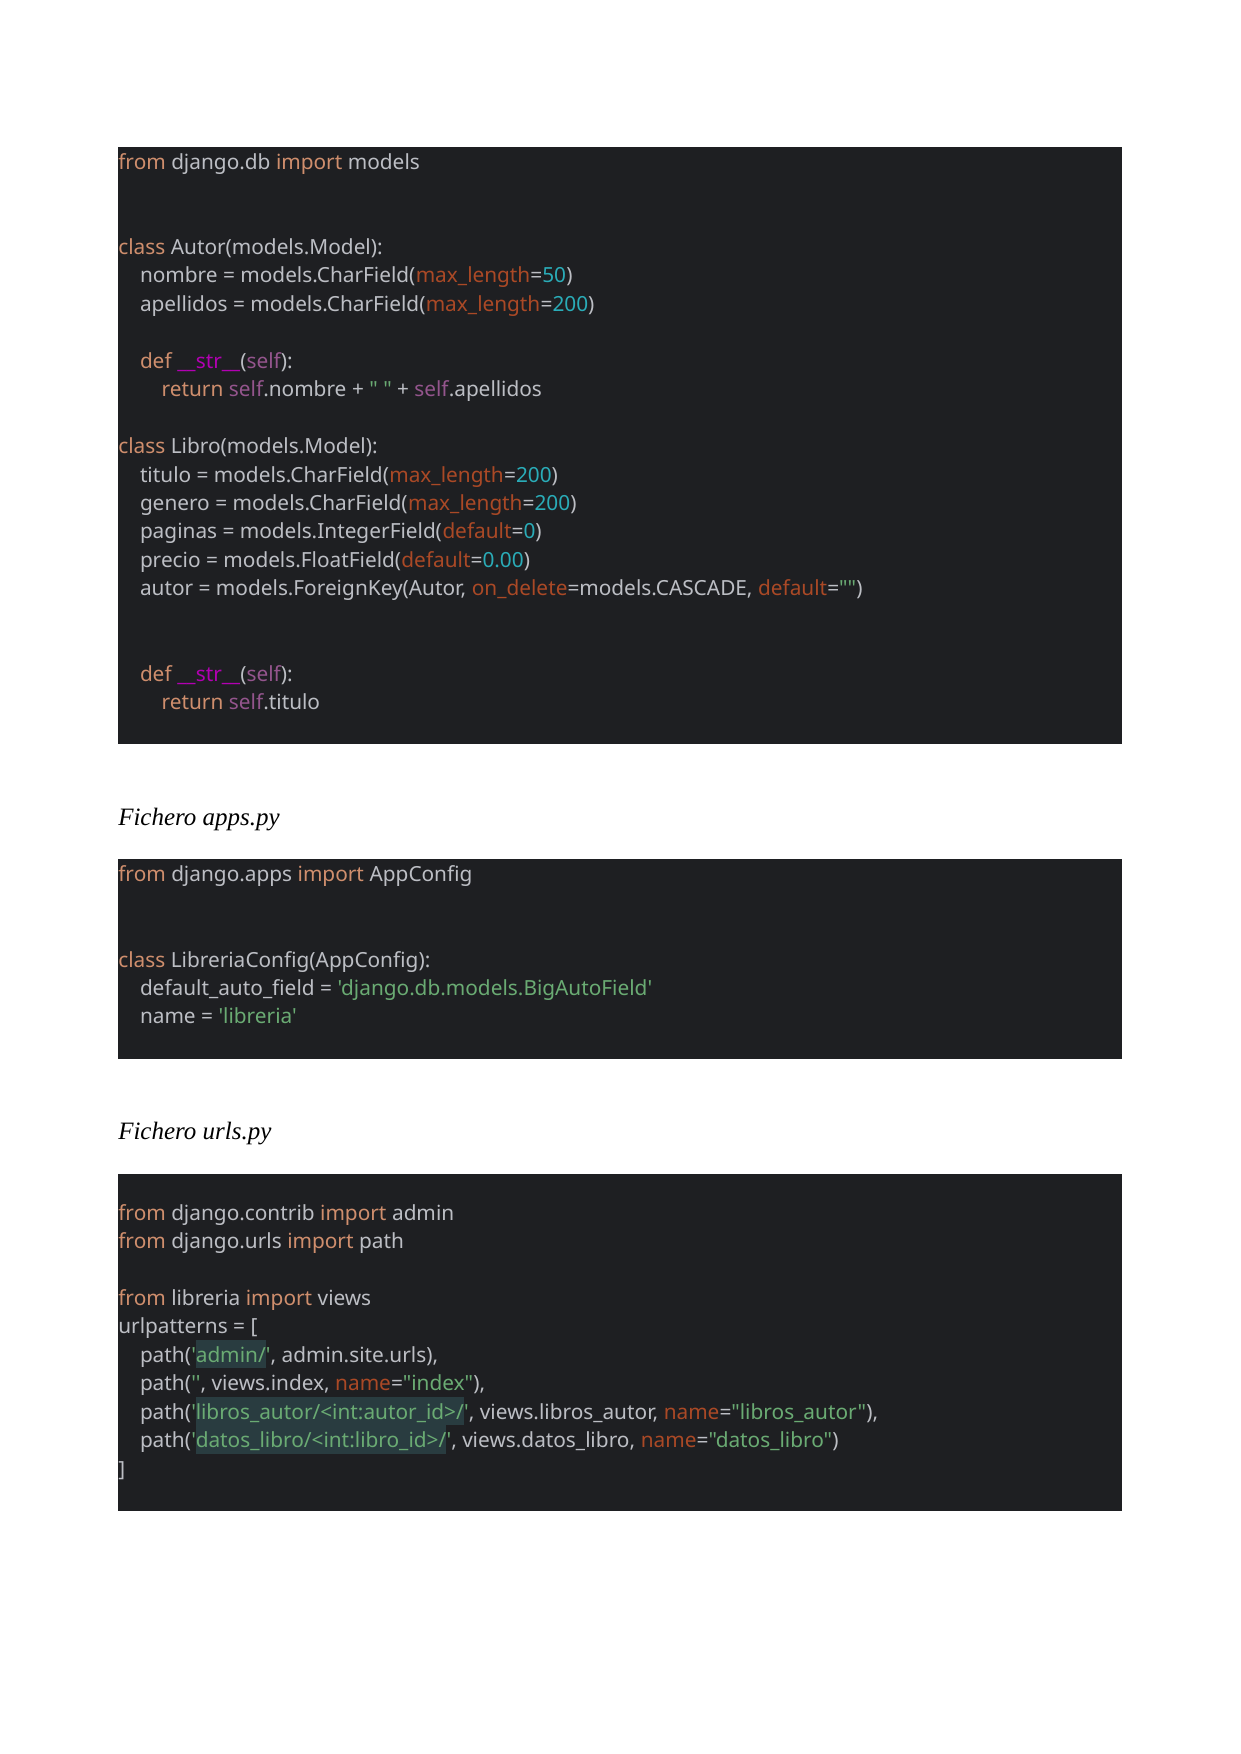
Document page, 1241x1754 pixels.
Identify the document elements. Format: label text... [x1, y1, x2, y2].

text Fichero apps.py [118, 802, 1122, 831]
text from django.apps import AppConfig class LibreriaConfig(AppConfig): default_auto_field = 'django.db.models.BigAutoField' name = 'libreria' [118, 859, 1122, 1059]
text Fichero urls.py [118, 1116, 1122, 1145]
text from django.db import models class Autor(models.Model): nombre = models.CharField(max_length=50) apellidos = models.CharField(max_length=200) def __str__(self): return self.nombre + " " + self.apellidos class Libro(models.Model): titulo = models.CharField(max_length=200) genero = models.CharField(max_length=200) paginas = models.IntegerField(default=0) precio = models.FloatField(default=0.00) autor = models.ForeignKey(Autor, on_delete=models.CASCADE, default="") def __str__(self): return self.titulo [118, 147, 1122, 744]
text from django.contrib import admin from django.urls import path from libreria import views urlpatterns = [ path('admin/', admin.site.urls), path('', views.index, name="index"), path('libros_autor/<int:autor_id>/', views.libros_autor, name="libros_autor"), path('datos_libro/<int:libro_id>/', views.datos_libro, name="datos_libro") ] [118, 1174, 1122, 1511]
